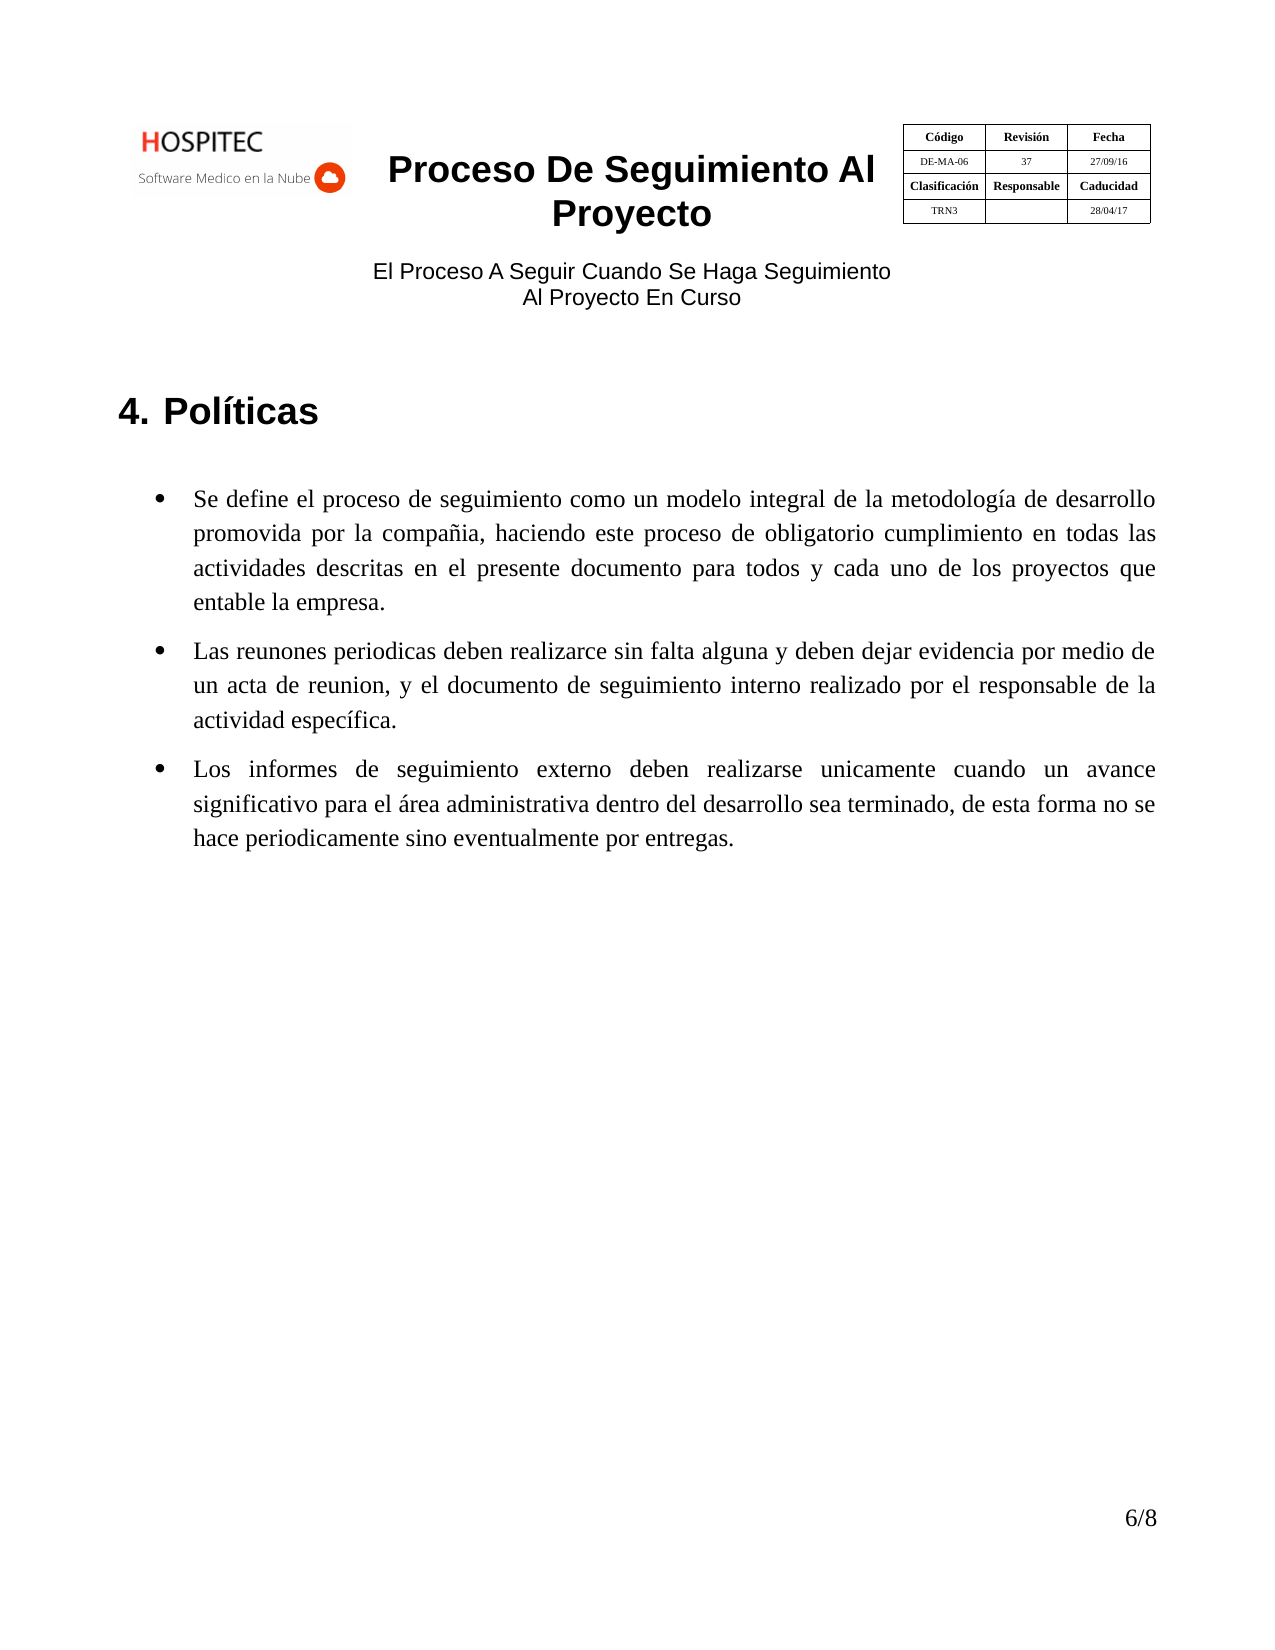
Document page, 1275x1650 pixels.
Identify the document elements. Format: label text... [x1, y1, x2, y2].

list Los informes de seguimiento externo deben realizarse unicamente cuando un avance significativo para el área administrativa dentro del desarrollo sea terminado, de esta forma no se hace periodicamente sino eventualmente por entregas. [156, 754, 1157, 852]
list Se define el proceso de seguimiento como un modelo integral de la metodología de desarrollo promovida por la compañia, haciendo este proceso de obligatorio cumplimiento en todas las actividades descritas en el presente documento para todos y cada uno de los proyectos que entable la empresa. [156, 484, 1157, 616]
picture [131, 123, 353, 198]
